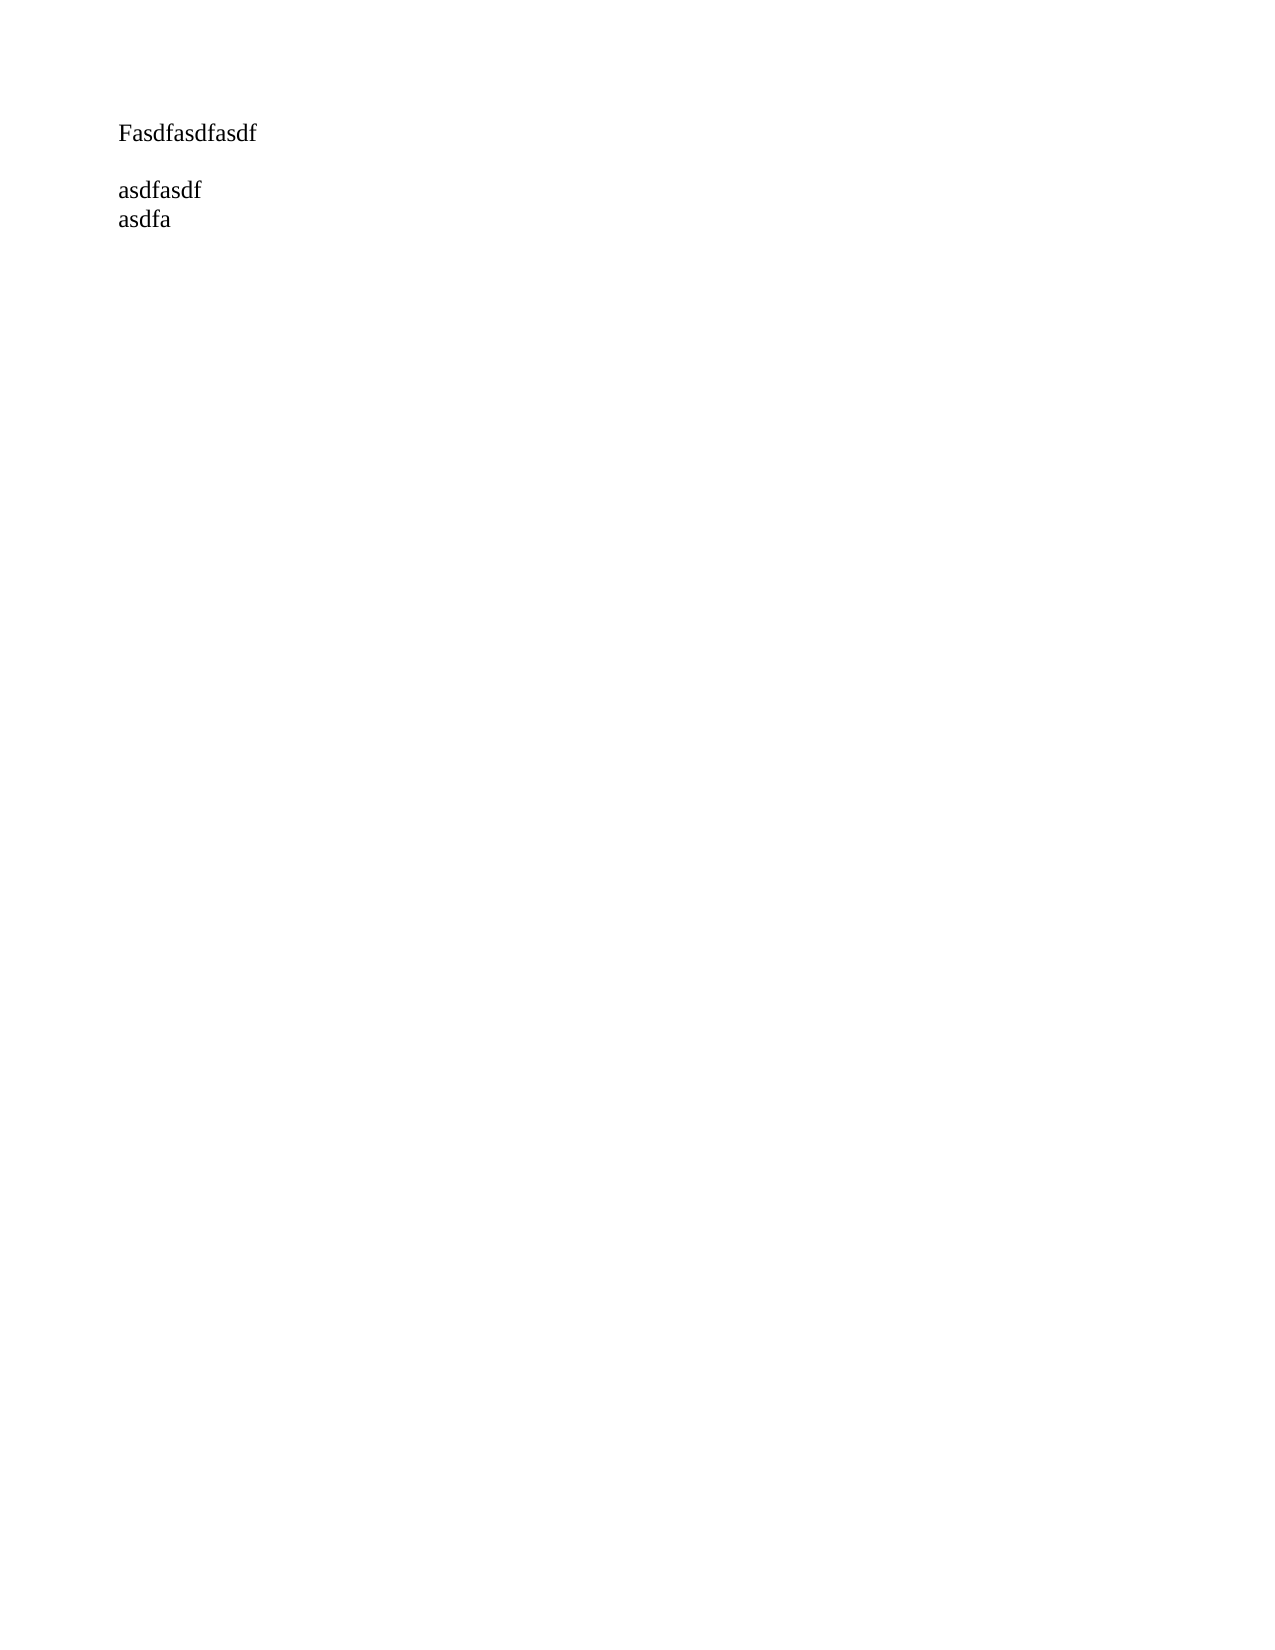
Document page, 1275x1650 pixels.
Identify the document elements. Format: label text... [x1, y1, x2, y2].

text asdfa [118, 204, 1157, 233]
text Fasdfasdfasdf [118, 118, 1157, 147]
text asdfasdf [118, 176, 1157, 204]
